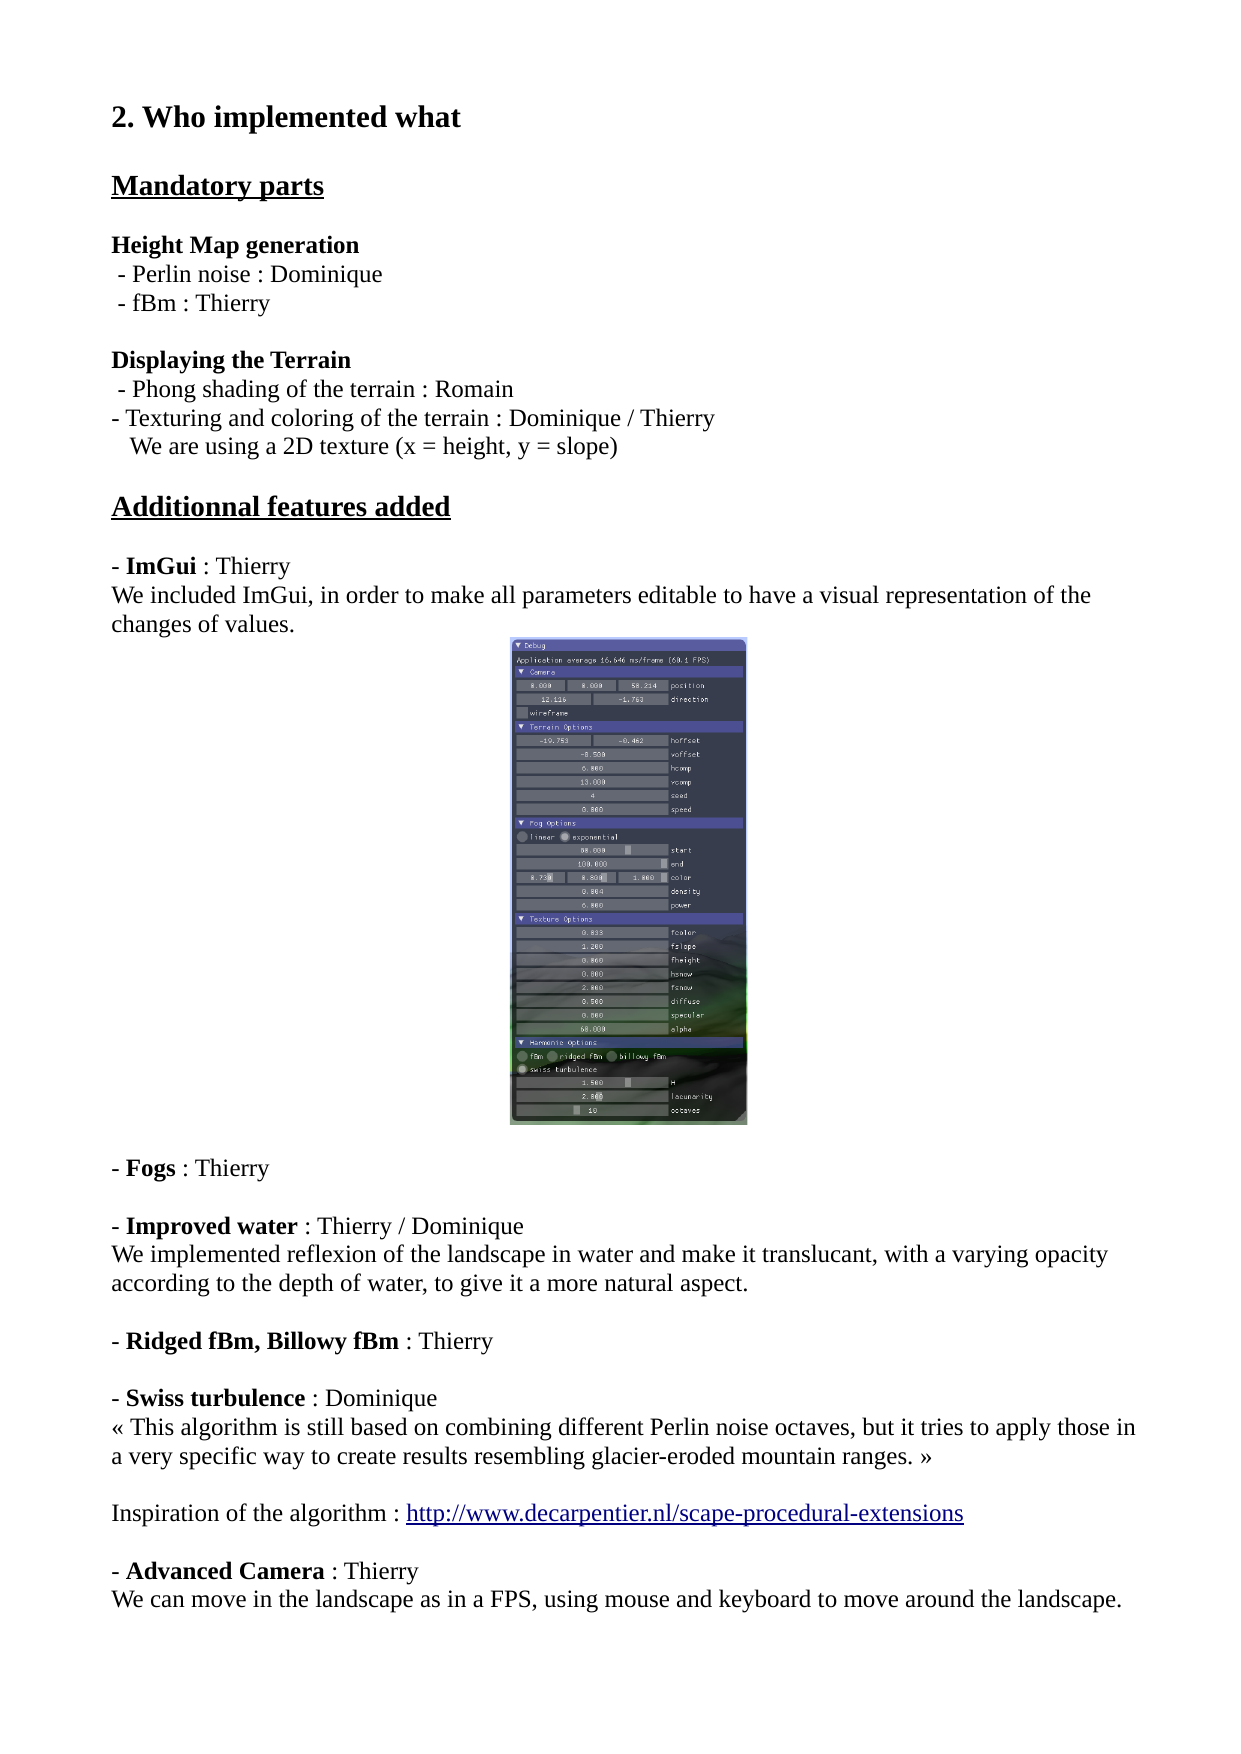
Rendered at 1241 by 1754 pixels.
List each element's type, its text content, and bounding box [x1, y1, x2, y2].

text Displaying the Terrain [111, 345, 1146, 374]
text 2. Who implemented what [111, 98, 1146, 134]
text We can move in the landscape as in a FPS, using mouse and keyboard to move around the landscape. [111, 1584, 1146, 1613]
text - Phong shading of the terrain : Romain [111, 374, 1146, 403]
text Additionnal features added [111, 489, 1146, 522]
text We implemented reflexion of the landscape in water and make it translucant, with a varying opacity according to the depth of water, to give it a more natural aspect. [111, 1239, 1146, 1297]
picture [509, 637, 748, 1125]
text - Fogs : Thierry [111, 1153, 1146, 1182]
text - Swiss turbulence : Dominique [111, 1383, 1146, 1412]
text - fBm : Thierry [111, 288, 1146, 316]
text - Texturing and coloring of the terrain : Dominique / Thierry [111, 403, 1146, 431]
text « This algorithm is still based on combining different Perlin noise octaves, but it tries to apply those in a very specific way to create results resembling glacier-eroded mountain ranges. » [111, 1412, 1146, 1469]
text - Advanced Camera : Thierry [111, 1556, 1146, 1584]
text Height Map generation [111, 230, 1146, 259]
text - Improved water : Thierry / Dominique [111, 1211, 1146, 1239]
text - Perlin noise : Dominique [111, 259, 1146, 288]
text Mandatory parts [111, 168, 1146, 201]
text We are using a 2D texture (x = height, y = slope) [111, 431, 1146, 460]
text Inspiration of the algorithm : http://www.decarpentier.nl/scape-procedural-extensions [111, 1498, 1146, 1527]
text - ImGui : Thierry [111, 551, 1146, 580]
text We included ImGui, in order to make all parameters editable to have a visual representation of the changes of values. [111, 580, 1146, 637]
text - Ridged fBm, Billowy fBm : Thierry [111, 1326, 1146, 1354]
